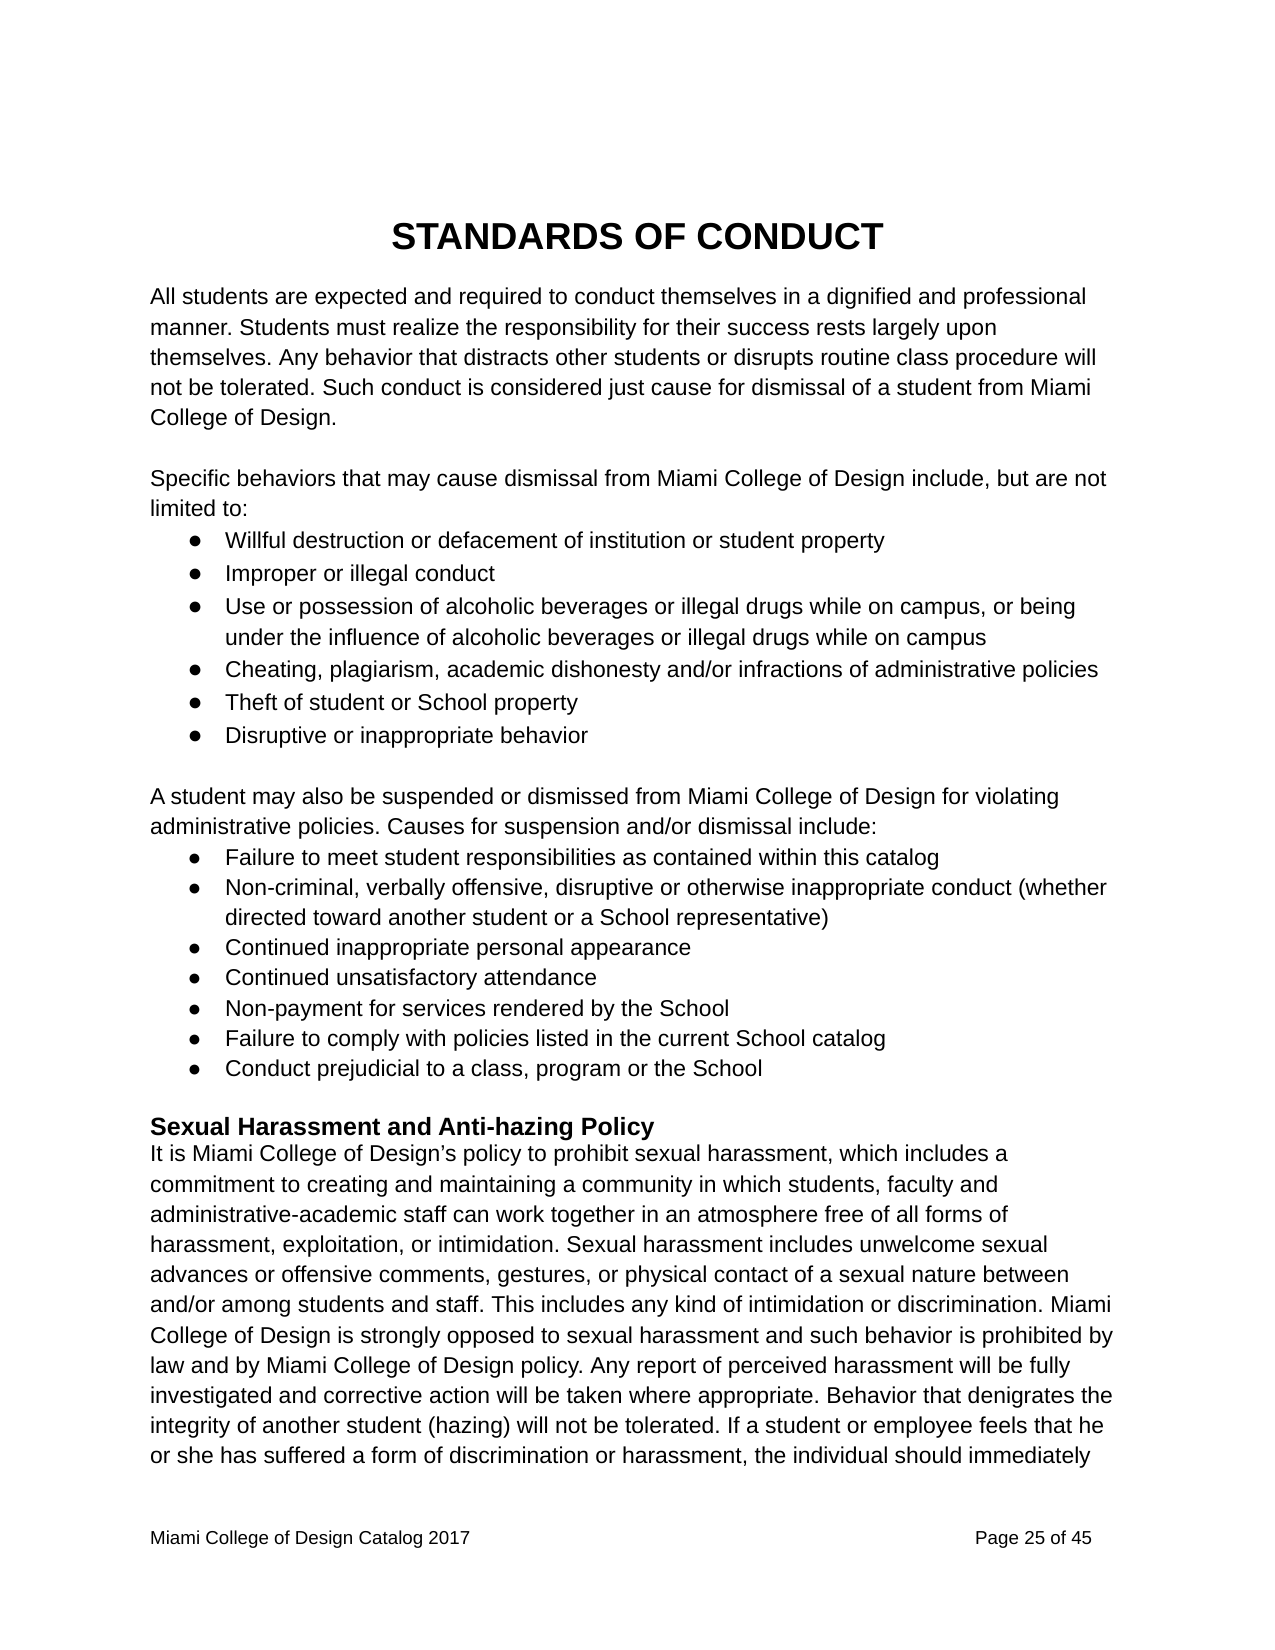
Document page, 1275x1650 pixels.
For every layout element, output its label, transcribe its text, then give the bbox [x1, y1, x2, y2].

list Conduct prejudicial to a class, program or the School [187, 1055, 1125, 1081]
list Willful destruction or defacement of institution or student property [187, 525, 1125, 554]
subtitle STANDARDS OF CONDUCT [150, 214, 1125, 257]
list Failure to meet student responsibilities as contained within this catalog [187, 843, 1125, 870]
text It is Miami College of Design’s policy to prohibit sexual harassment, which includes a commitment to creating and maintaining a community in which students, faculty and administrative-academic staff can work together in an atmosphere free of all forms of harassment, exploitation, or intimidation. Sexual harassment includes unwelcome sexual advances or offensive comments, gestures, or physical contact of a sexual nature between and/or among students and staff. This includes any kind of intimidation or discrimination. Miami College of Design is strongly opposed to sexual harassment and such behavior is prohibited by law and by Miami College of Design policy. Any report of perceived harassment will be fully investigated and corrective action will be taken where appropriate. Behavior that denigrates the integrity of another student (hazing) will not be tolerated. If a student or employee feels that he or she has suffered a form of discrimination or harassment, the individual should immediately [150, 1140, 1125, 1469]
list Disruptive or inappropriate behavior [187, 720, 1125, 749]
text A student may also be suspended or dismissed from Miami College of Design for violating administrative policies. Causes for suspension and/or dismissal include: [150, 783, 1125, 840]
text Specific behaviors that may cause dismissal from Miami College of Design include, but are not limited to: [150, 464, 1125, 521]
list Continued unsatisfactory attendance [187, 964, 1125, 991]
list Use or possession of alcoholic beverages or illegal drugs while on campus, or being under the influence of alcoholic beverages or illegal drugs while on campus [187, 591, 1125, 650]
list Improper or illegal conduct [187, 558, 1125, 587]
subtitle Sexual Harassment and Anti-hazing Policy [150, 1112, 1125, 1140]
text All students are expected and required to conduct themselves in a dignified and professional manner. Students must realize the responsibility for their success rests largely upon themselves. Any behavior that distracts other students or disrupts routine class procedure will not be tolerated. Such conduct is considered just cause for dismissal of a student from Miami College of Design. [150, 283, 1125, 431]
list Failure to comply with policies listed in the current School catalog [187, 1025, 1125, 1051]
list Continued inappropriate personal appearance [187, 934, 1125, 961]
list Non-payment for services rendered by the School [187, 994, 1125, 1021]
list Theft of student or School property [187, 687, 1125, 716]
list Non-criminal, verbally offensive, disruptive or otherwise inappropriate conduct (whether directed toward another student or a School representative) [187, 874, 1125, 930]
list Cheating, plagiarism, academic dishonesty and/or infractions of administrative policies [187, 654, 1125, 683]
